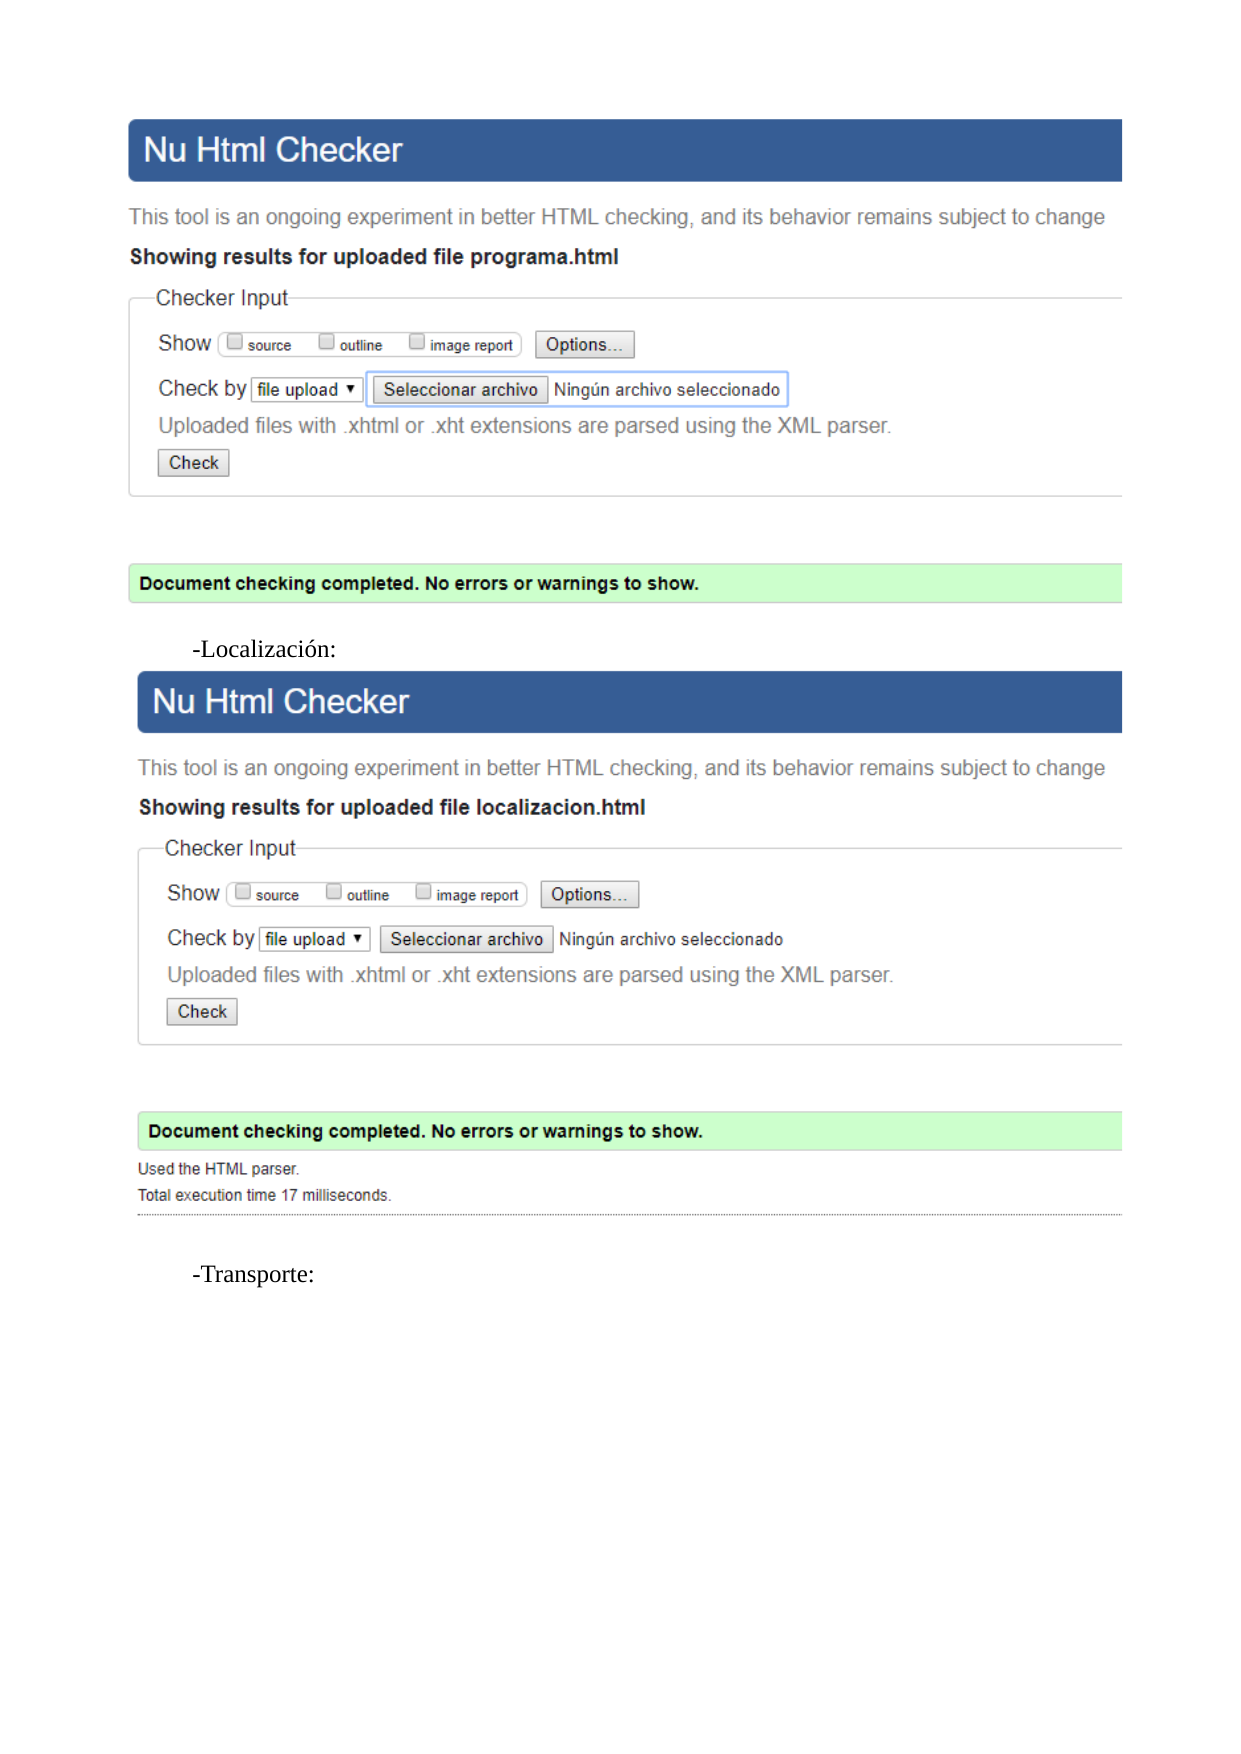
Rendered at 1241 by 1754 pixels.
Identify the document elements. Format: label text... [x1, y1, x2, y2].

text -Transporte: [118, 1259, 1122, 1287]
picture [118, 662, 1123, 1230]
picture [118, 118, 1123, 606]
text -Localización: [118, 634, 1122, 662]
